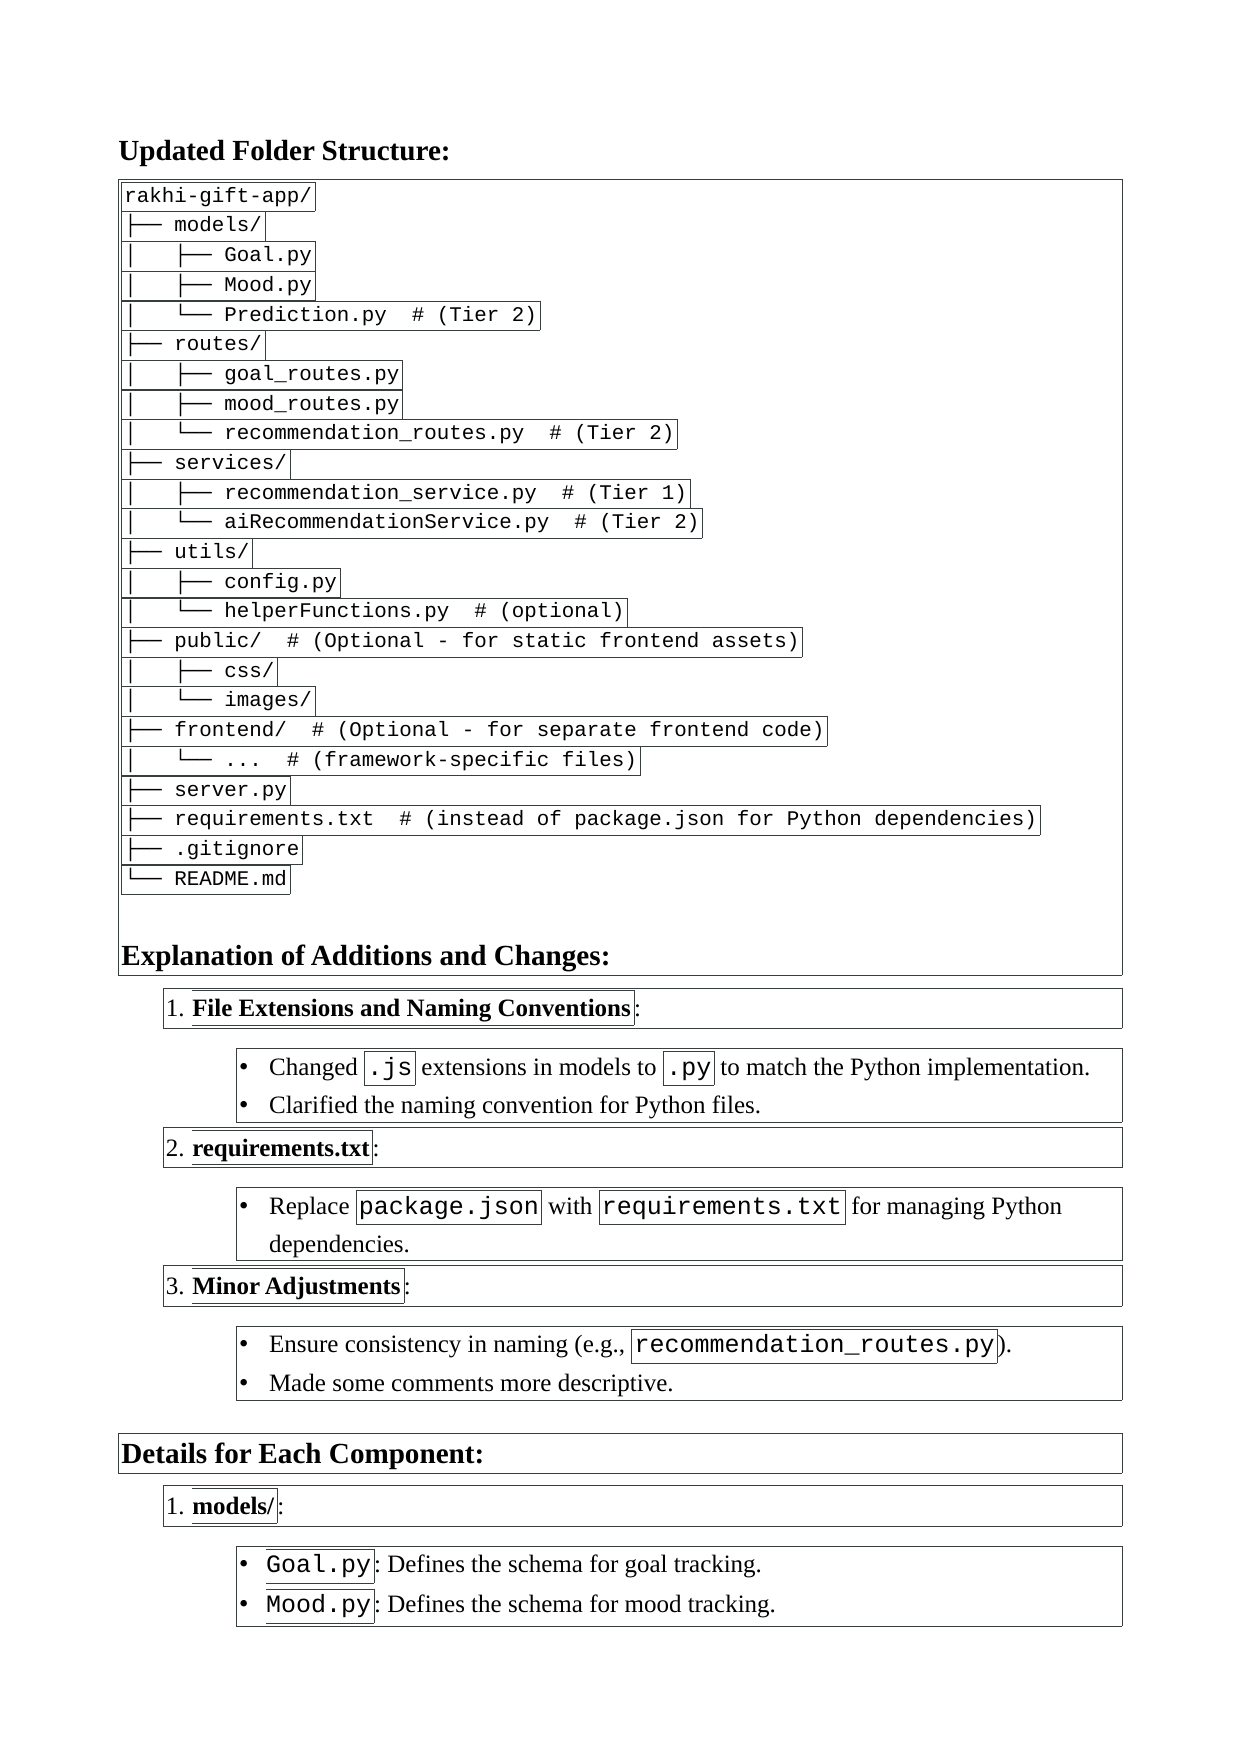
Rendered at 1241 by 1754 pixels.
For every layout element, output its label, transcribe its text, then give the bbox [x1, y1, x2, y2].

text │ └── ... # (framework-specific files) [122, 747, 640, 772]
list models/: [164, 1486, 1122, 1526]
subtitle Explanation of Additions and Changes: [119, 935, 1122, 975]
text └── README.md [122, 866, 290, 894]
text ├── requirements.txt # (instead of package.json for Python dependencies) [291, 802, 1122, 832]
text ├── public/ # (Optional - for static frontend assets) [628, 624, 1122, 654]
text │ └── Prediction.py # (Tier 2) [122, 302, 540, 327]
list Changed .js extensions in models to .py to match the Python implementation. [237, 1049, 1122, 1085]
text ├── frontend/ # (Optional - for separate frontend code) [316, 713, 1122, 743]
text [316, 268, 1122, 297]
text │ └── Prediction.py # (Tier 2) [316, 297, 1122, 327]
text ├── public/ # (Optional - for static frontend assets) [122, 628, 802, 654]
text │ └── helperFunctions.py # (optional) [341, 594, 1122, 624]
text [253, 535, 1122, 565]
text ├── services/ [122, 450, 290, 476]
text │ └── aiRecommendationService.py # (Tier 2) [691, 505, 1122, 535]
list Minor Adjustments: [164, 1266, 1122, 1306]
text ├── frontend/ # (Optional - for separate frontend code) [122, 717, 827, 743]
text │ ├── config.py [122, 569, 340, 594]
text [291, 862, 1122, 894]
text ├── requirements.txt # (instead of package.json for Python dependencies) [122, 806, 1040, 832]
list requirements.txt: [164, 1128, 1122, 1167]
text rakhi-gift-app/ [119, 180, 1122, 208]
text ├── routes/ [122, 327, 1122, 357]
text ├── .gitignore [122, 832, 1122, 862]
list Mood.py: Defines the schema for mood tracking. [237, 1585, 1122, 1626]
text │ └── recommendation_routes.py # (Tier 2) [403, 416, 1122, 446]
text │ ├── mood_routes.py [122, 391, 402, 416]
text ├── models/ [122, 208, 1122, 238]
text │ ├── recommendation_service.py # (Tier 1) [291, 476, 1122, 505]
text │ ├── css/ [122, 658, 277, 683]
text │ └── recommendation_routes.py # (Tier 2) [122, 420, 677, 446]
text ├── server.py [122, 777, 290, 802]
text │ └── images/ [122, 687, 315, 713]
text │ ├── config.py [253, 565, 1122, 594]
text [641, 743, 1122, 772]
text ├── utils/ [122, 539, 252, 565]
text [291, 772, 1122, 802]
text │ ├── Goal.py [266, 238, 1122, 268]
text │ ├── Goal.py [122, 242, 315, 268]
list Clarified the naming convention for Python files. [237, 1087, 1122, 1122]
list Ensure consistency in naming (e.g., recommendation_routes.py). [237, 1327, 1122, 1363]
list Made some comments more descriptive. [237, 1365, 1122, 1400]
text │ └── images/ [278, 683, 1122, 713]
text │ ├── goal_routes.py [266, 357, 1122, 387]
text │ └── aiRecommendationService.py # (Tier 2) [122, 509, 702, 535]
subtitle Updated Folder Structure: [118, 133, 1122, 166]
text │ └── helperFunctions.py # (optional) [122, 599, 627, 624]
text │ ├── Mood.py [122, 272, 315, 297]
list File Extensions and Naming Conventions: [164, 989, 1122, 1028]
text │ ├── goal_routes.py [122, 361, 402, 387]
list Replace package.json with requirements.txt for managing Python dependencies. [237, 1188, 1122, 1260]
text [278, 654, 1122, 683]
subtitle Details for Each Component: [119, 1434, 1122, 1473]
text [291, 446, 1122, 476]
list Goal.py: Defines the schema for goal tracking. [237, 1547, 1122, 1583]
text │ ├── recommendation_service.py # (Tier 1) [122, 480, 690, 505]
text [403, 387, 1122, 416]
